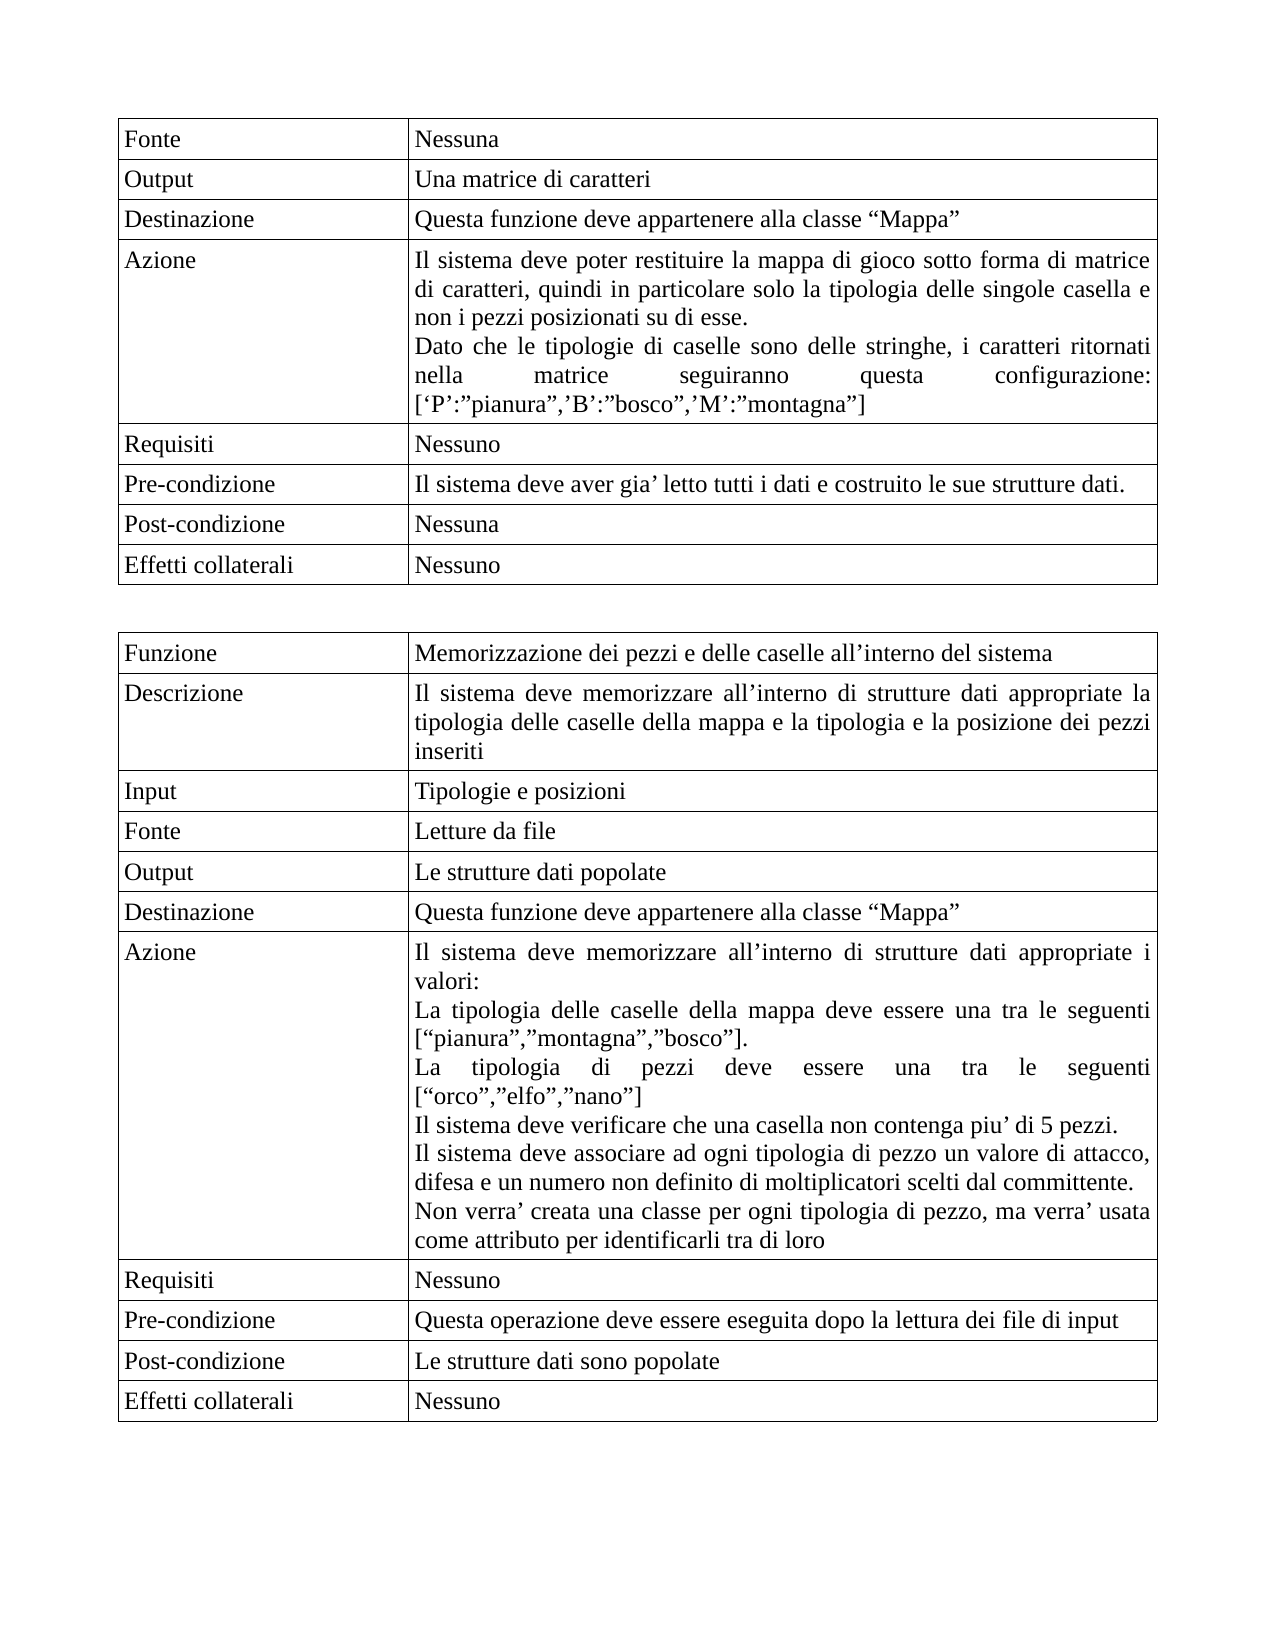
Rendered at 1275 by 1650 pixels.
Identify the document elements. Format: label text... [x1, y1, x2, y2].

table_cell Post-condizione [119, 1341, 408, 1380]
table_cell Le strutture dati popolate [409, 852, 1157, 891]
table_cell Post-condizione [119, 505, 408, 544]
table_cell Il sistema deve aver gia’ letto tutti i dati e costruito le sue strutture dati. [409, 465, 1157, 504]
table_cell Questa funzione deve appartenere alla classe “Mappa” [409, 200, 1157, 239]
table_cell Effetti collaterali [119, 1381, 408, 1421]
table_header Memorizzazione dei pezzi e delle caselle all’interno del sistema [409, 633, 1157, 672]
table_cell Nessuno [409, 545, 1157, 584]
table_cell Questa operazione deve essere eseguita dopo la lettura dei file di input [409, 1301, 1157, 1340]
table_cell Le strutture dati sono popolate [409, 1341, 1157, 1380]
table_header Funzione [119, 633, 408, 672]
table_cell Fonte [119, 812, 408, 851]
table_cell Tipologie e posizioni [409, 771, 1157, 811]
table_cell Destinazione [119, 892, 408, 931]
table_cell Letture da file [409, 812, 1157, 851]
table_cell Pre-condizione [119, 1301, 408, 1340]
table_cell Destinazione [119, 200, 408, 239]
table_cell Requisiti [119, 424, 408, 463]
table_cell Fonte [119, 119, 408, 158]
table_cell Output [119, 160, 408, 199]
table_cell Azione [119, 932, 408, 1259]
table_cell Nessuna [409, 505, 1157, 544]
table_cell Nessuna [409, 119, 1157, 158]
table_cell Nessuno [409, 1381, 1157, 1421]
table_cell Azione [119, 240, 408, 423]
table_cell Nessuno [409, 1260, 1157, 1299]
table_cell Effetti collaterali [119, 545, 408, 584]
table_cell Nessuno [409, 424, 1157, 463]
table_cell Output [119, 852, 408, 891]
table_cell Il sistema deve memorizzare all’interno di strutture dati appropriate la tipologia delle caselle della mappa e la tipologia e la posizione dei pezzi inseriti [409, 674, 1157, 770]
table_cell Pre-condizione [119, 465, 408, 504]
table_cell Il sistema deve memorizzare all’interno di strutture dati appropriate i valori: La tipologia delle caselle della mappa deve essere una tra le seguenti [“pianura”,”montagna”,”bosco”]. La tipologia di pezzi deve essere una tra le seguenti [“orco”,”elfo”,”nano”] Il sistema deve verificare che una casella non contenga piu’ di 5 pezzi. Il sistema deve associare ad ogni tipologia di pezzo un valore di attacco, difesa e un numero non definito di moltiplicatori scelti dal committente. Non verra’ creata una classe per ogni tipologia di pezzo, ma verra’ usata come attributo per identificarli tra di loro [409, 932, 1157, 1259]
table_cell Una matrice di caratteri [409, 160, 1157, 199]
table_cell Questa funzione deve appartenere alla classe “Mappa” [409, 892, 1157, 931]
table_cell Il sistema deve poter restituire la mappa di gioco sotto forma di matrice di caratteri, quindi in particolare solo la tipologia delle singole casella e non i pezzi posizionati su di esse. Dato che le tipologie di caselle sono delle stringhe, i caratteri ritornati nella matrice seguiranno questa configurazione: [‘P’:”pianura”,’B’:”bosco”,’M’:”montagna”] [409, 240, 1157, 423]
table_cell Requisiti [119, 1260, 408, 1299]
table_cell Input [119, 771, 408, 811]
table_cell Descrizione [119, 674, 408, 770]
